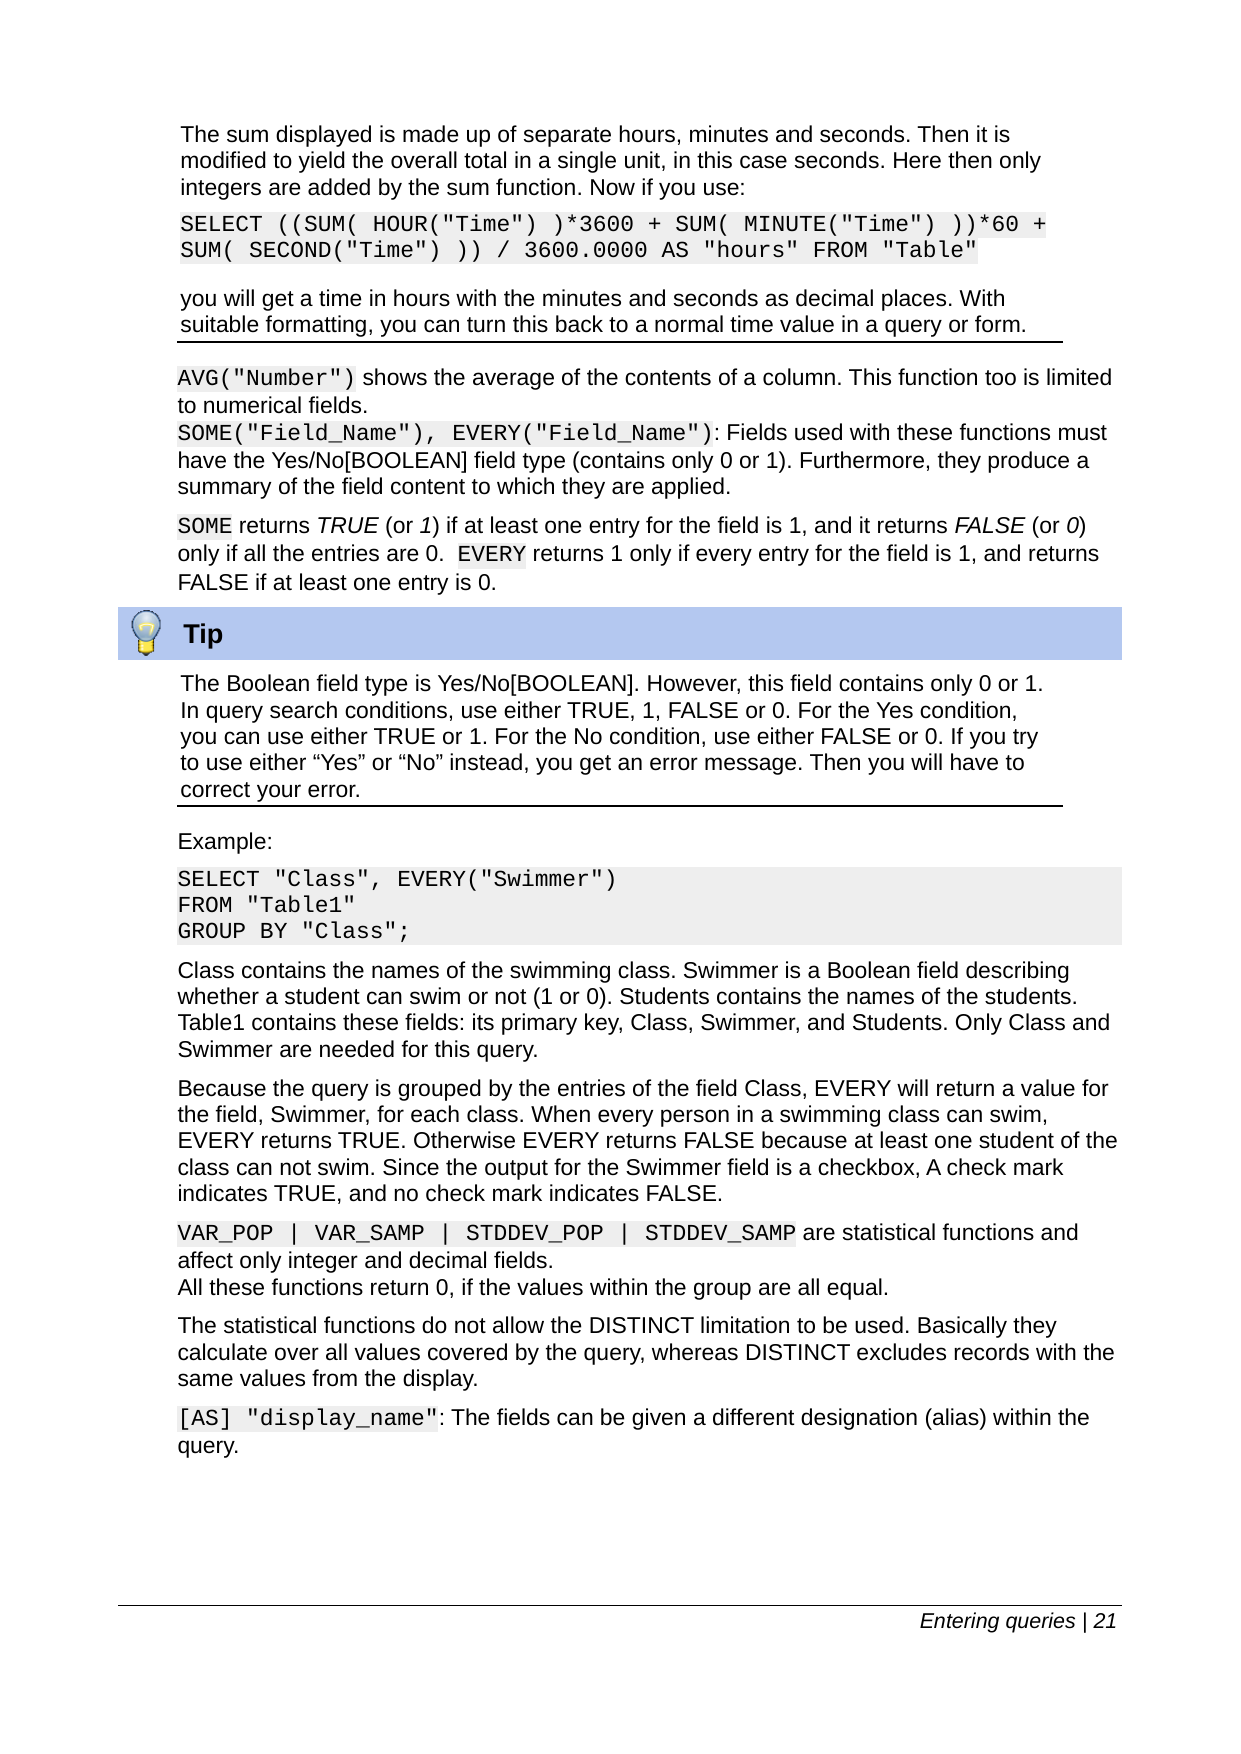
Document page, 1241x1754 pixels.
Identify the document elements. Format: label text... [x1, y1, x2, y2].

text Class contains the names of the swimming class. Swimmer is a Boolean field describing whether a student can swim or not (1 or 0). Students contains the names of the students. Table1 contains these fields: its primary key, Class, Swimmer, and Students. Only Class and Swimmer are needed for this query. [177, 957, 1122, 1062]
text VAR_POP | VAR_SAMP | STDDEV_POP | STDDEV_SAMP are statistical functions and affect only integer and decimal fields. All these functions return 0, if the values within the group are all equal. [177, 1219, 1122, 1300]
subtitle Tip [118, 607, 1122, 660]
text Example: [177, 828, 1122, 854]
text The Boolean field type is Yes/No[BOOLEAN]. However, this field contains only 0 or 1. In query search conditions, use either TRUE, 1, FALSE or 0. For the Yes condition, you can use either TRUE or 1. For the No condition, use either FALSE or 0. If you try to use either “Yes” or “No” instead, you get an error message. Then you will have to correct your error. [177, 667, 1063, 805]
text SOME returns TRUE (or 1) if at least one entry for the field is 1, and it returns FALSE (or 0) only if all the entries are 0. EVERY returns 1 only if every entry for the field is 1, and returns FALSE if at least one entry is 0. [177, 512, 1122, 595]
text AVG("Number") shows the average of the contents of a column. This function too is limited to numerical fields. SOME("Field_Name"), EVERY("Field_Name"): Fields used with these functions must have the Yes/No[BOOLEAN] field type (contains only 0 or 1). Furthermore, they produce a summary of the field content to which they are applied. [177, 364, 1122, 499]
text SELECT ((SUM( HOUR("Time") )*3600 + SUM( MINUTE("Time") ))*60 + SUM( SECOND("Time") )) / 3600.0000 AS "hours" FROM "Table" [177, 209, 1063, 264]
text The sum displayed is made up of separate hours, minutes and seconds. Then it is modified to yield the overall total in a single unit, in this case seconds. Here then only integers are added by the sum function. Now if you use: [177, 118, 1063, 200]
text SELECT "Class", EVERY("Swimmer") FROM "Table1" GROUP BY "Class"; [370, 867, 1122, 945]
text The statistical functions do not allow the DISTINCT limitation to be used. Basically they calculate over all values covered by the query, whereas DISTINCT excludes records with the same values from the display. [177, 1312, 1122, 1391]
text you will get a time in hours with the minutes and seconds as decimal places. With suitable formatting, you can turn this back to a normal time value in a query or form. [177, 282, 1063, 341]
picture [119, 608, 170, 659]
text [AS] "display_name": The fields can be given a different designation (alias) within the query. [177, 1404, 1122, 1459]
text Because the query is grouped by the entries of the field Class, EVERY will return a value for the field, Swimmer, for each class. When every person in a swimming class can swim, EVERY returns TRUE. Otherwise EVERY returns FALSE because at least one student of the class can not swim. Since the output for the Swimmer field is a checkbox, A check mark indicates TRUE, and no check mark indicates FALSE. [177, 1074, 1122, 1206]
